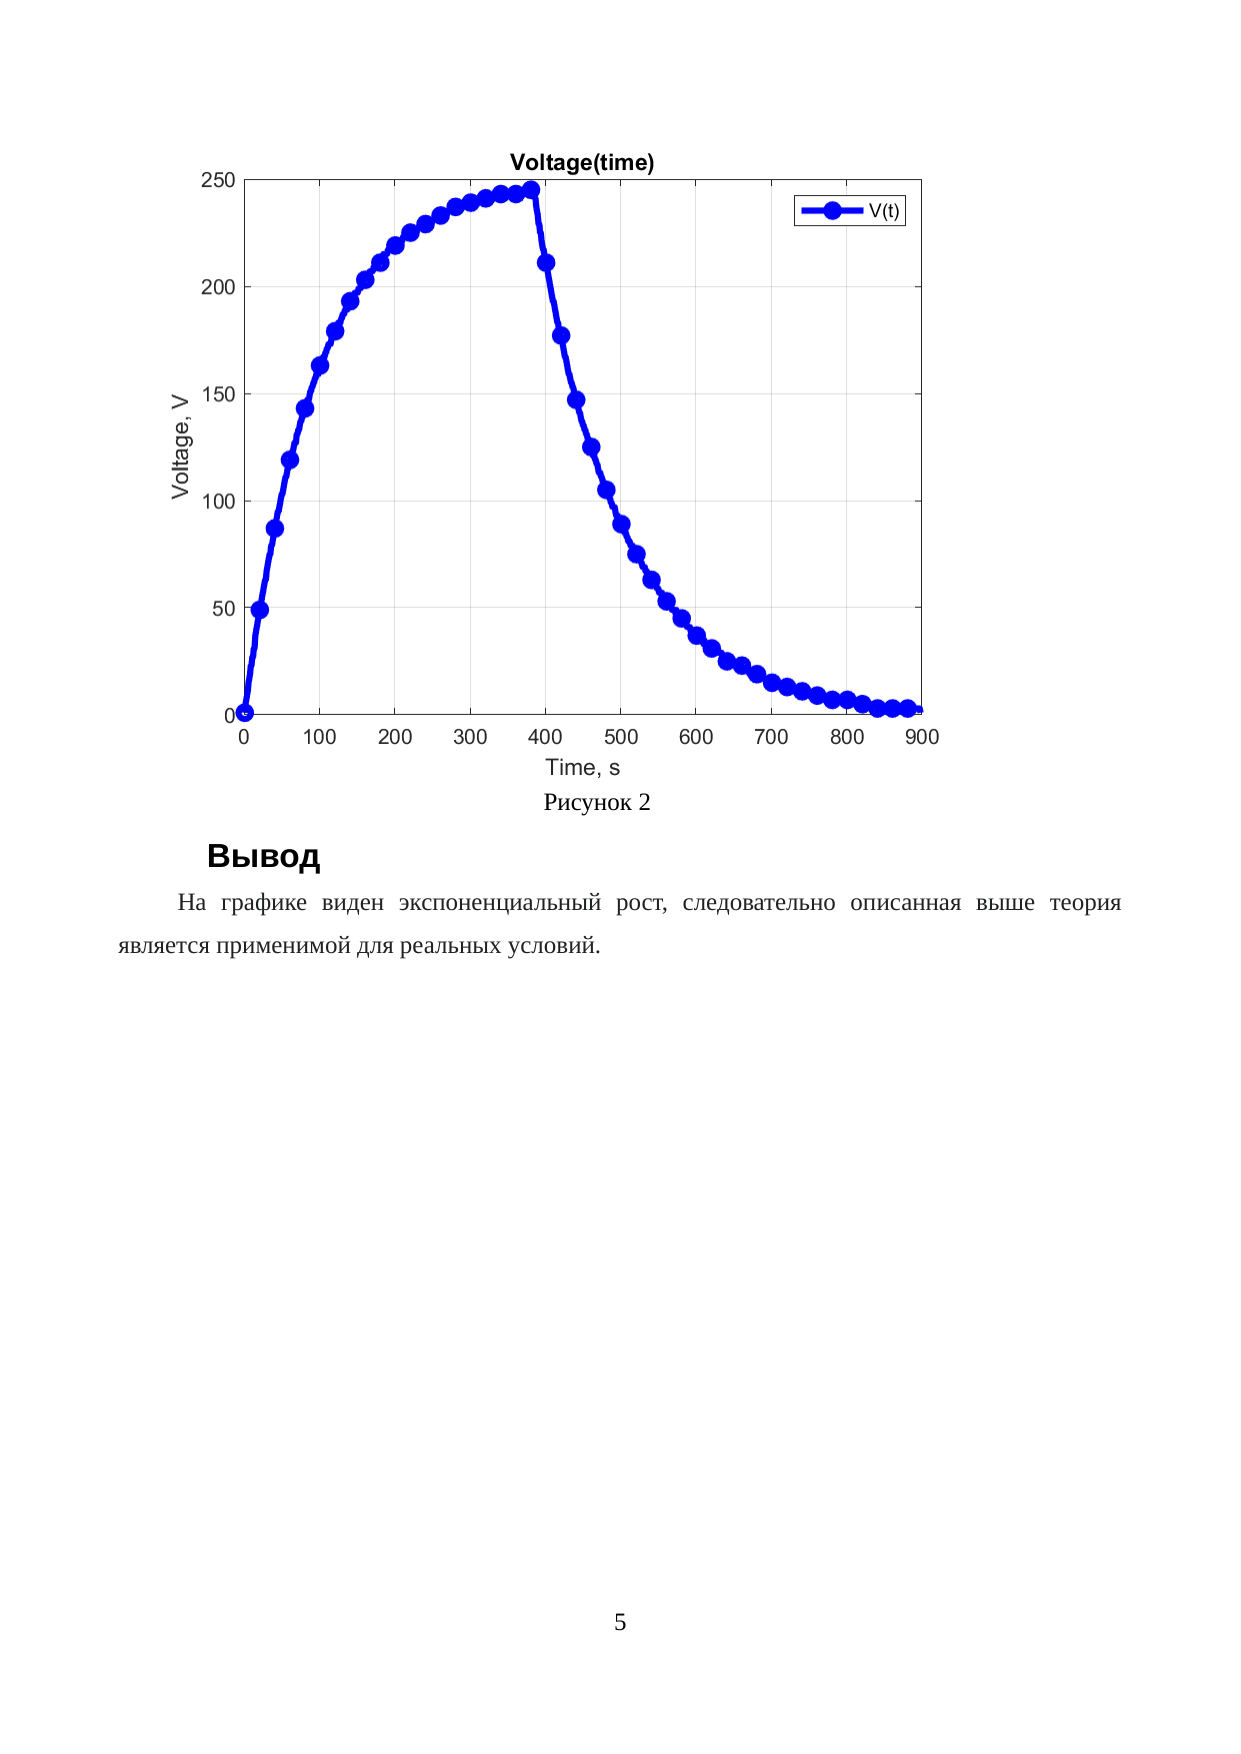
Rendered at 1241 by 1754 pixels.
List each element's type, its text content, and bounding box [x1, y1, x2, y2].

text На графике виден экспоненциальный рост, следовательно описанная выше теория является применимой для реальных условий. [118, 887, 1122, 959]
picture [130, 130, 1005, 787]
text Рисунок 2 [130, 787, 1005, 815]
subtitle Вывод [148, 836, 1093, 874]
